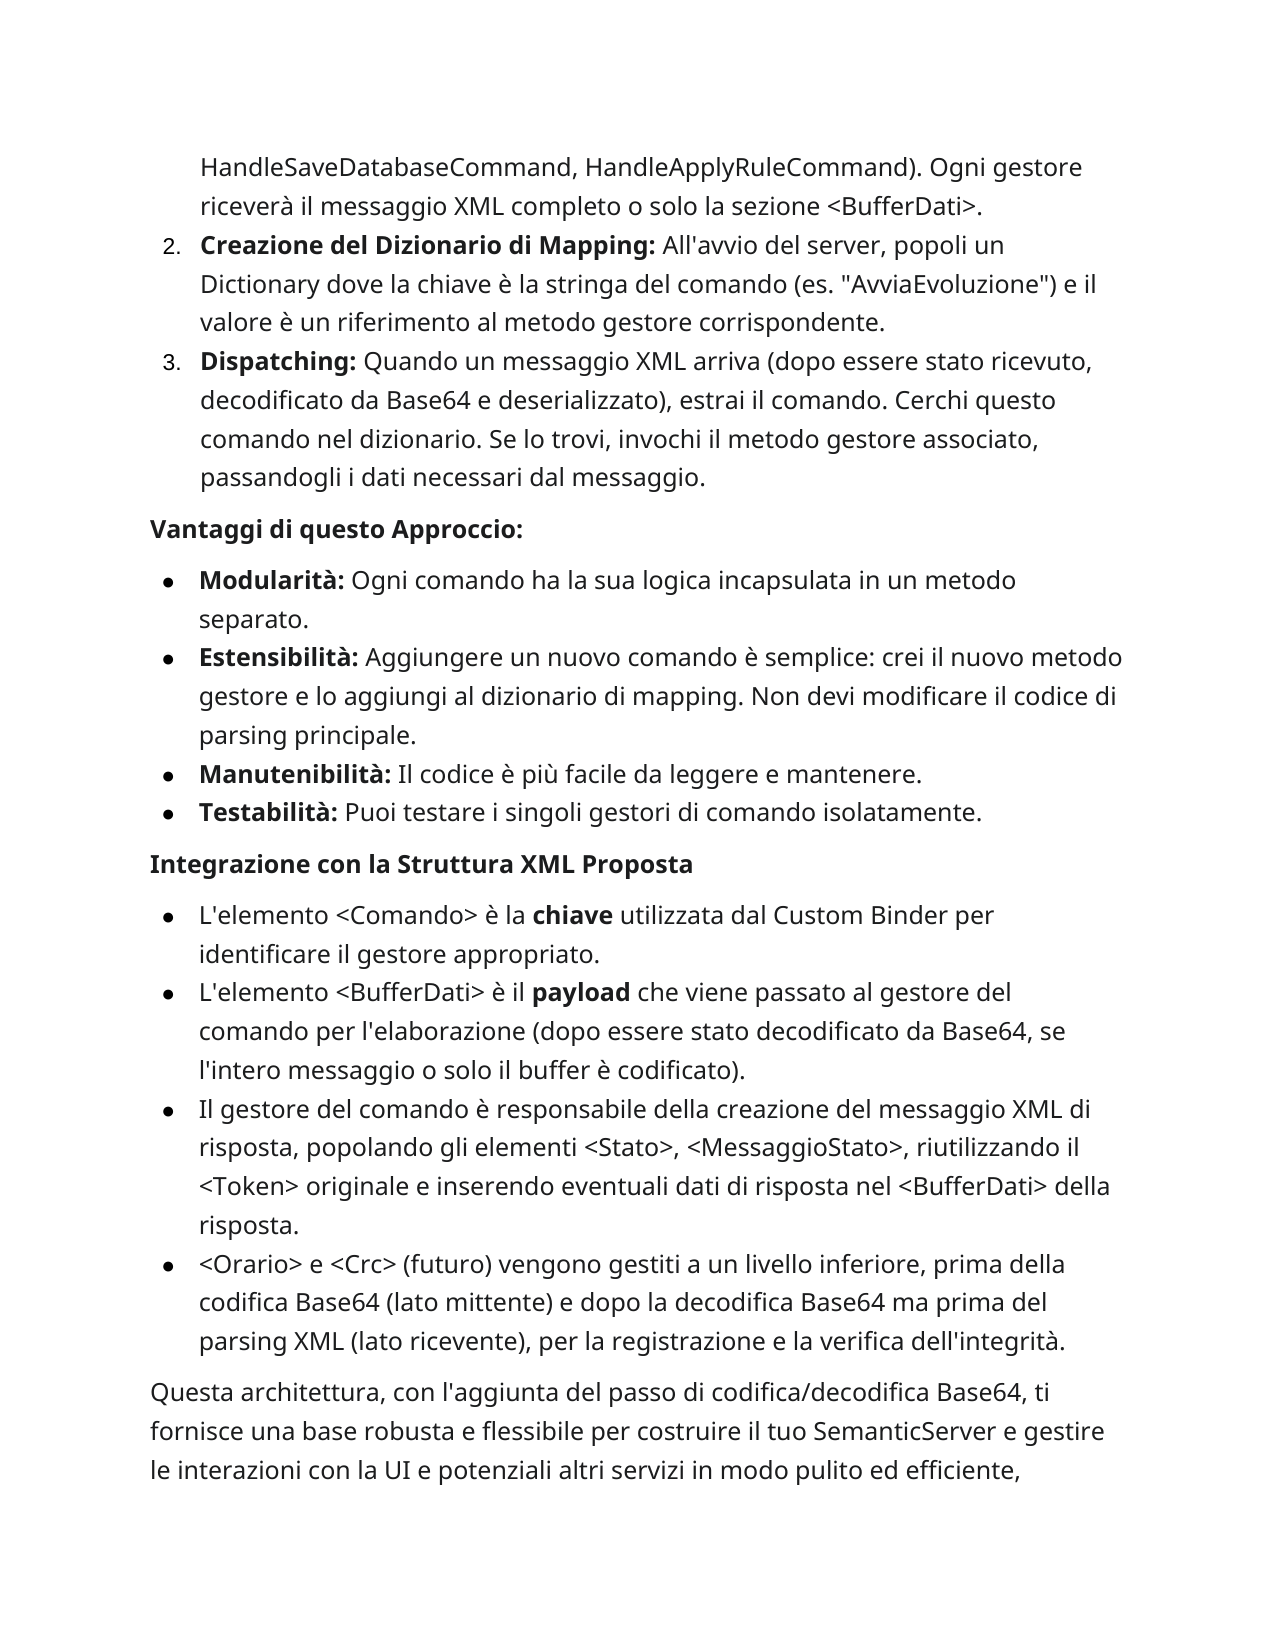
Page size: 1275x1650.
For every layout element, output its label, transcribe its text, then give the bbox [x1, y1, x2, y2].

list Estensibilità: Aggiungere un nuovo comando è semplice: crei il nuovo metodo gestore e lo aggiungi al dizionario di mapping. Non devi modificare il codice di parsing principale. [161, 640, 1125, 752]
list HandleSaveDatabaseCommand, HandleApplyRuleCommand). Ogni gestore riceverà il messaggio XML completo o solo la sezione <BufferDati>. [162, 150, 1125, 223]
list Modularità: Ogni comando ha la sua logica incapsulata in un metodo separato. [161, 562, 1125, 635]
list L'elemento <Comando> è la chiave utilizzata dal Custom Binder per identificare il gestore appropriato. [161, 897, 1125, 970]
list Testabilità: Puoi testare i singoli gestori di comando isolatamente. [161, 795, 1125, 829]
list Dispatching: Quando un messaggio XML arriva (dopo essere stato ricevuto, decodificato da Base64 e deserializzato), estrai il comando. Cerchi questo comando nel dizionario. Se lo trovi, invochi il metodo gestore associato, passandogli i dati necessari dal messaggio. [162, 344, 1125, 494]
list L'elemento <BufferDati> è il payload che viene passato al gestore del comando per l'elaborazione (dopo essere stato decodificato da Base64, se l'intero messaggio o solo il buffer è codificato). [161, 975, 1125, 1087]
text Questa architettura, con l'aggiunta del passo di codifica/decodifica Base64, ti fornisce una base robusta e flessibile per costruire il tuo SemanticServer e gestire le interazioni con la UI e potenziali altri servizi in modo pulito ed efficiente, [150, 1375, 1125, 1487]
list <Orario> e <Crc> (futuro) vengono gestiti a un livello inferiore, prima della codifica Base64 (lato mittente) e dopo la decodifica Base64 ma prima del parsing XML (lato ricevente), per la registrazione e la verifica dell'integrità. [161, 1246, 1125, 1358]
list Manutenibilità: Il codice è più facile da leggere e mantenere. [161, 756, 1125, 790]
text Vantaggi di questo Approccio: [150, 511, 1125, 545]
list Creazione del Dizionario di Mapping: All'avvio del server, popoli un Dictionary dove la chiave è la stringa del comando (es. "AvviaEvoluzione") e il valore è un riferimento al metodo gestore corrispondente. [162, 227, 1125, 339]
subtitle Integrazione con la Struttura XML Proposta [150, 846, 1125, 880]
list Il gestore del comando è responsabile della creazione del messaggio XML di risposta, popolando gli elementi <Stato>, <MessaggioStato>, riutilizzando il <Token> originale e inserendo eventuali dati di risposta nel <BufferDati> della risposta. [161, 1091, 1125, 1242]
